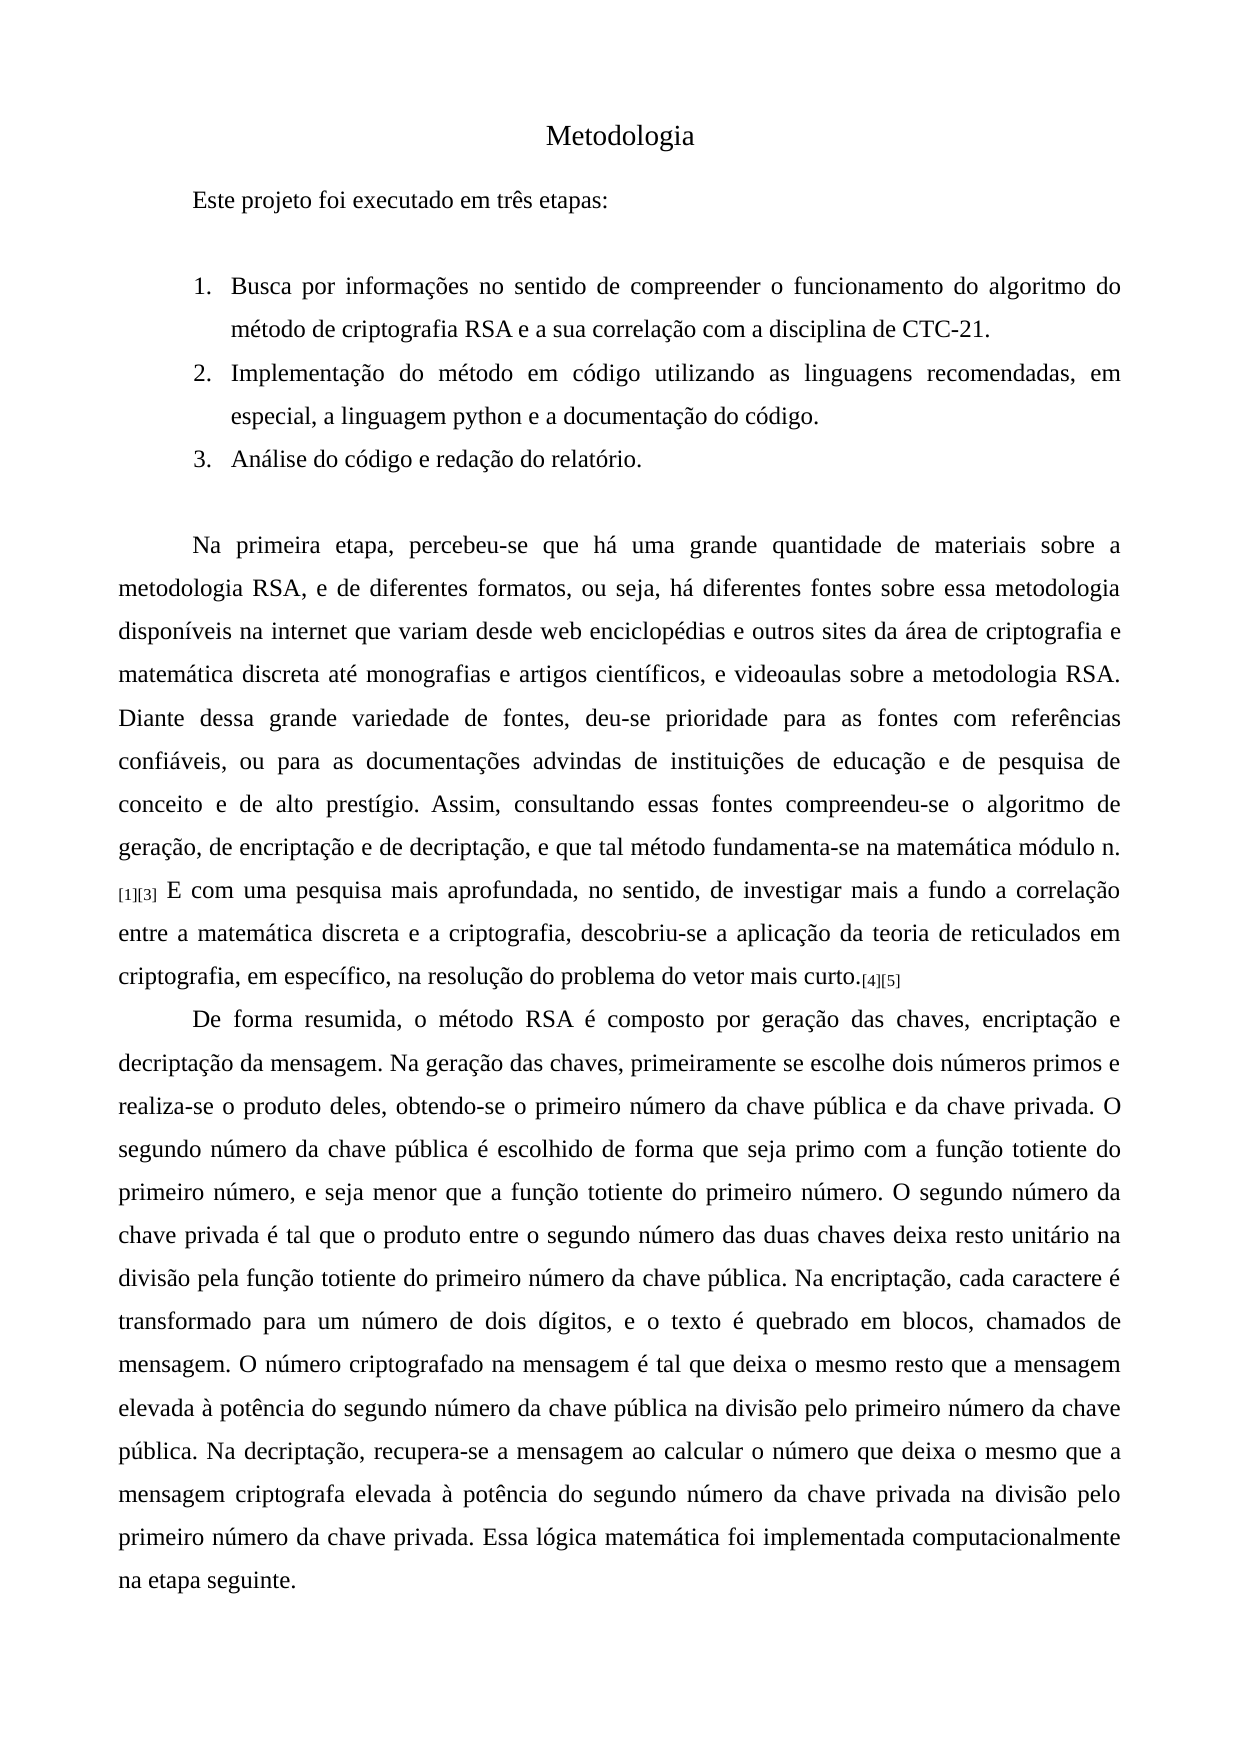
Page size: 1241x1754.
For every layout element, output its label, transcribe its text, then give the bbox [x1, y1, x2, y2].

text De forma resumida, o método RSA é composto por geração das chaves, encriptação e decriptação da mensagem. Na geração das chaves, primeiramente se escolhe dois números primos e realiza-se o produto deles, obtendo-se o primeiro número da chave pública e da chave privada. O segundo número da chave pública é escolhido de forma que seja primo com a função totiente do primeiro número, e seja menor que a função totiente do primeiro número. O segundo número da chave privada é tal que o produto entre o segundo número das duas chaves deixa resto unitário na divisão pela função totiente do primeiro número da chave pública. Na encriptação, cada caractere é transformado para um número de dois dígitos, e o texto é quebrado em blocos, chamados de mensagem. O número criptografado na mensagem é tal que deixa o mesmo resto que a mensagem elevada à potência do segundo número da chave pública na divisão pelo primeiro número da chave pública. Na decriptação, recupera-se a mensagem ao calcular o número que deixa o mesmo que a mensagem criptografa elevada à potência do segundo número da chave privada na divisão pelo primeiro número da chave privada. Essa lógica matemática foi implementada computacionalmente na etapa seguinte. [118, 1004, 1122, 1594]
text Na primeira etapa, percebeu-se que há uma grande quantidade de materiais sobre a metodologia RSA, e de diferentes formatos, ou seja, há diferentes fontes sobre essa metodologia disponíveis na internet que variam desde web enciclopédias e outros sites da área de criptografia e matemática discreta até monografias e artigos científicos, e videoaulas sobre a metodologia RSA. Diante dessa grande variedade de fontes, deu-se prioridade para as fontes com referências confiáveis, ou para as documentações advindas de instituições de educação e de pesquisa de conceito e de alto prestígio. Assim, consultando essas fontes compreendeu-se o algoritmo de geração, de encriptação e de decriptação, e que tal método fundamenta-se na matemática módulo n.[1][3] E com uma pesquisa mais aprofundada, no sentido, de investigar mais a fundo a correlação entre a matemática discreta e a criptografia, descobriu-se a aplicação da teoria de reticulados em criptografia, em específico, na resolução do problema do vetor mais curto.[4][5] [118, 530, 1122, 990]
list Busca por informações no sentido de compreender o funcionamento do algoritmo do método de criptografia RSA e a sua correlação com a disciplina de CTC-21. [193, 271, 1122, 343]
text Metodologia [118, 118, 1122, 152]
list Análise do código e redação do relatório. [193, 444, 1122, 473]
text Este projeto foi executado em três etapas: [118, 185, 1122, 214]
list Implementação do método em código utilizando as linguagens recomendadas, em especial, a linguagem python e a documentação do código. [193, 358, 1122, 429]
